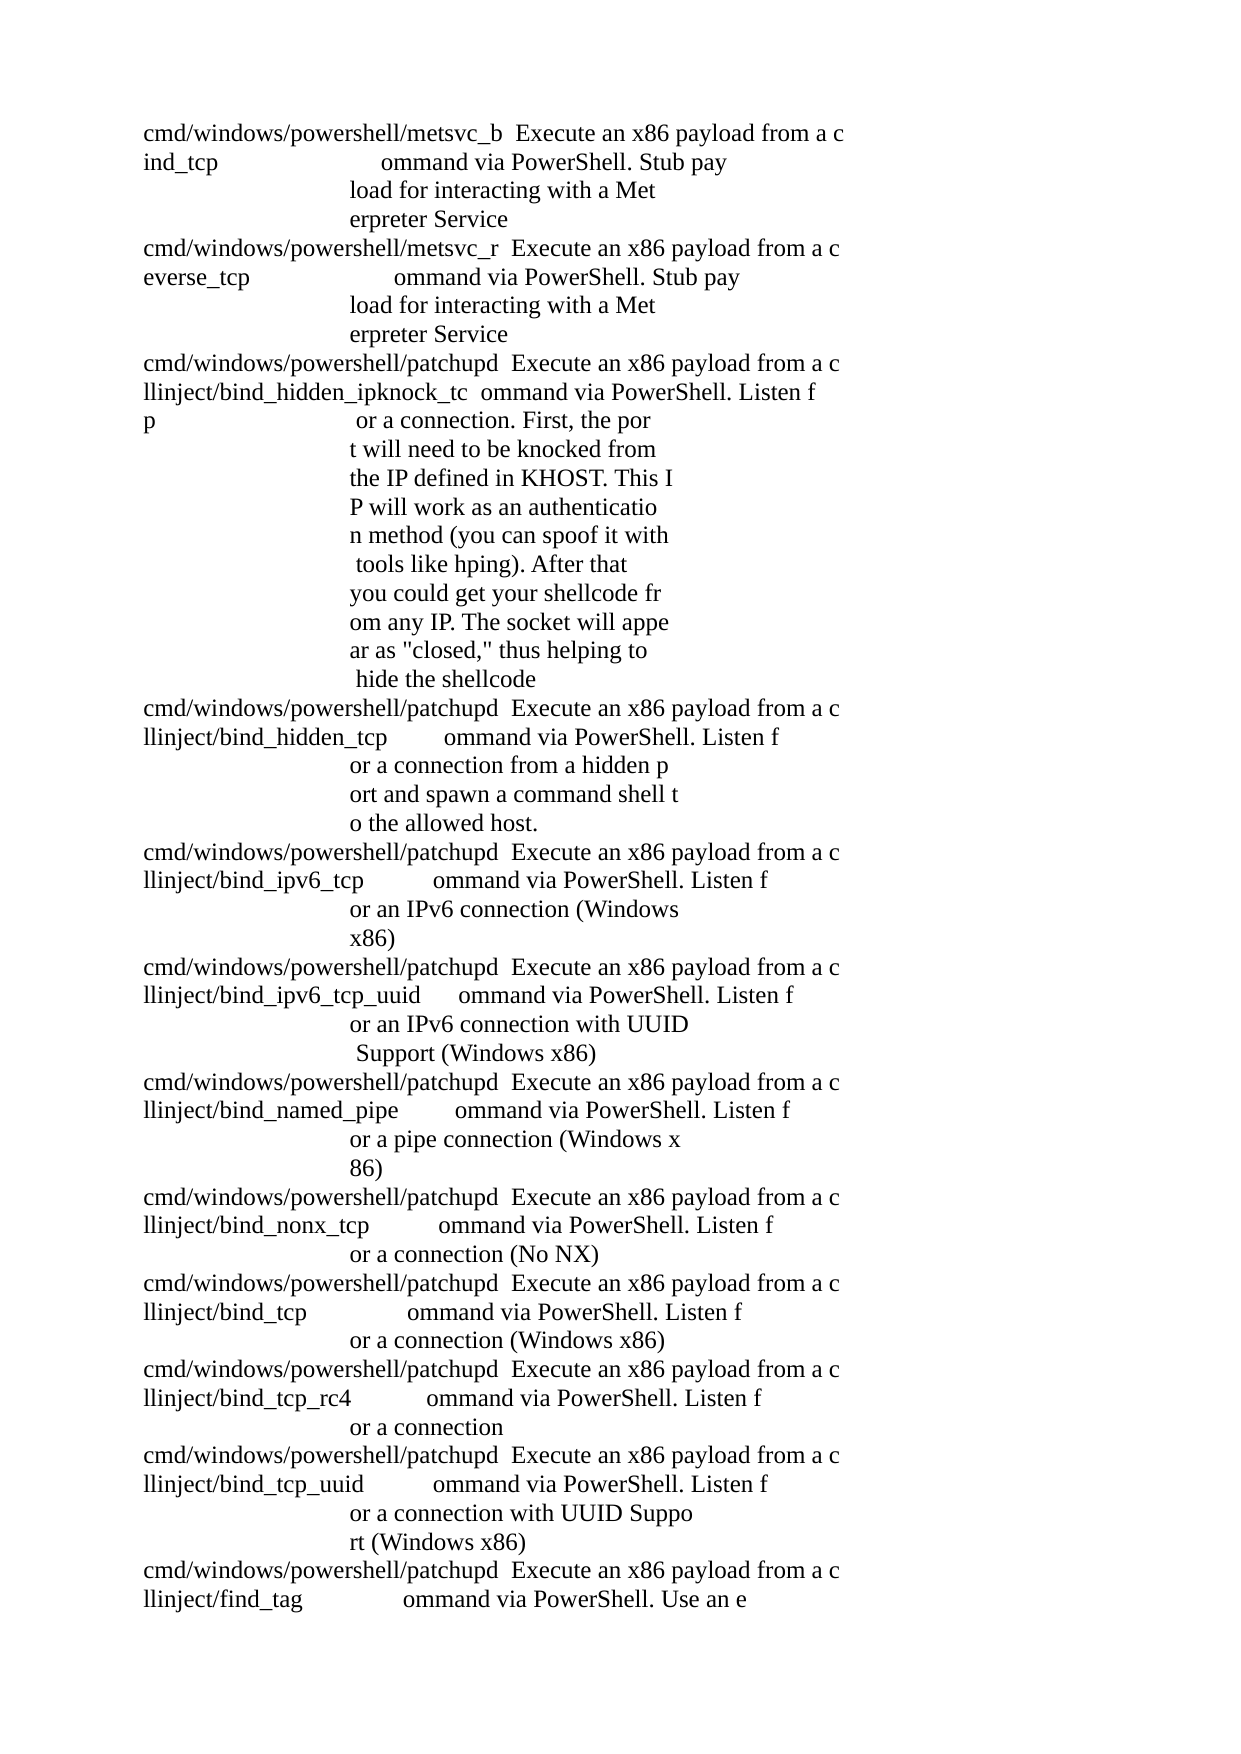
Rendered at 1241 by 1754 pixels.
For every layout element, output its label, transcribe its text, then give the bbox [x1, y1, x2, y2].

text llinject/bind_hidden_tcp ommand via PowerShell. Listen f [118, 722, 1122, 751]
text or a connection with UUID Suppo [118, 1498, 1122, 1527]
text cmd/windows/powershell/patchupd Execute an x86 payload from a c [118, 1182, 1122, 1211]
text llinject/bind_hidden_ipknock_tc ommand via PowerShell. Listen f [118, 377, 1122, 406]
text or an IPv6 connection (Windows [118, 894, 1122, 923]
text rt (Windows x86) [118, 1527, 1122, 1556]
text you could get your shellcode fr [118, 578, 1122, 607]
text llinject/bind_tcp_rc4 ommand via PowerShell. Listen f [118, 1383, 1122, 1412]
text llinject/bind_tcp ommand via PowerShell. Listen f [118, 1297, 1122, 1326]
text cmd/windows/powershell/patchupd Execute an x86 payload from a c [118, 348, 1122, 377]
text cmd/windows/powershell/patchupd Execute an x86 payload from a c [118, 693, 1122, 722]
text or a connection from a hidden p [118, 751, 1122, 779]
text cmd/windows/powershell/patchupd Execute an x86 payload from a c [118, 1067, 1122, 1096]
text n method (you can spoof it with [118, 521, 1122, 549]
text ar as "closed," thus helping to [118, 636, 1122, 664]
text t will need to be knocked from [118, 434, 1122, 463]
text Support (Windows x86) [118, 1038, 1122, 1067]
text llinject/bind_named_pipe ommand via PowerShell. Listen f [118, 1096, 1122, 1124]
text ind_tcp ommand via PowerShell. Stub pay [118, 147, 1122, 176]
text om any IP. The socket will appe [118, 607, 1122, 636]
text llinject/bind_ipv6_tcp ommand via PowerShell. Listen f [118, 866, 1122, 894]
text or a connection [118, 1412, 1122, 1441]
text cmd/windows/powershell/patchupd Execute an x86 payload from a c [118, 837, 1122, 866]
text hide the shellcode [118, 664, 1122, 693]
text x86) [118, 923, 1122, 952]
text tools like hping). After that [118, 549, 1122, 578]
text everse_tcp ommand via PowerShell. Stub pay [118, 262, 1122, 291]
text llinject/bind_tcp_uuid ommand via PowerShell. Listen f [118, 1469, 1122, 1498]
text P will work as an authenticatio [118, 492, 1122, 521]
text cmd/windows/powershell/metsvc_r Execute an x86 payload from a c [118, 233, 1122, 262]
text llinject/bind_nonx_tcp ommand via PowerShell. Listen f [118, 1211, 1122, 1239]
text or a connection (No NX) [118, 1239, 1122, 1268]
text or a pipe connection (Windows x [118, 1124, 1122, 1153]
text llinject/find_tag ommand via PowerShell. Use an e [118, 1584, 1122, 1613]
text erpreter Service [118, 204, 1122, 233]
text or a connection (Windows x86) [118, 1326, 1122, 1354]
text 86) [118, 1153, 1122, 1182]
text or an IPv6 connection with UUID [118, 1009, 1122, 1038]
text cmd/windows/powershell/patchupd Execute an x86 payload from a c [118, 1268, 1122, 1297]
text load for interacting with a Met [118, 291, 1122, 319]
text ort and spawn a command shell t [118, 779, 1122, 808]
text o the allowed host. [118, 808, 1122, 837]
text cmd/windows/powershell/patchupd Execute an x86 payload from a c [118, 1354, 1122, 1383]
text p or a connection. First, the por [118, 406, 1122, 434]
text the IP defined in KHOST. This I [118, 463, 1122, 492]
text llinject/bind_ipv6_tcp_uuid ommand via PowerShell. Listen f [118, 981, 1122, 1009]
text cmd/windows/powershell/metsvc_b Execute an x86 payload from a c [118, 118, 1122, 147]
text cmd/windows/powershell/patchupd Execute an x86 payload from a c [118, 1556, 1122, 1584]
text cmd/windows/powershell/patchupd Execute an x86 payload from a c [118, 1441, 1122, 1469]
text erpreter Service [118, 319, 1122, 348]
text cmd/windows/powershell/patchupd Execute an x86 payload from a c [118, 952, 1122, 981]
text load for interacting with a Met [118, 176, 1122, 204]
